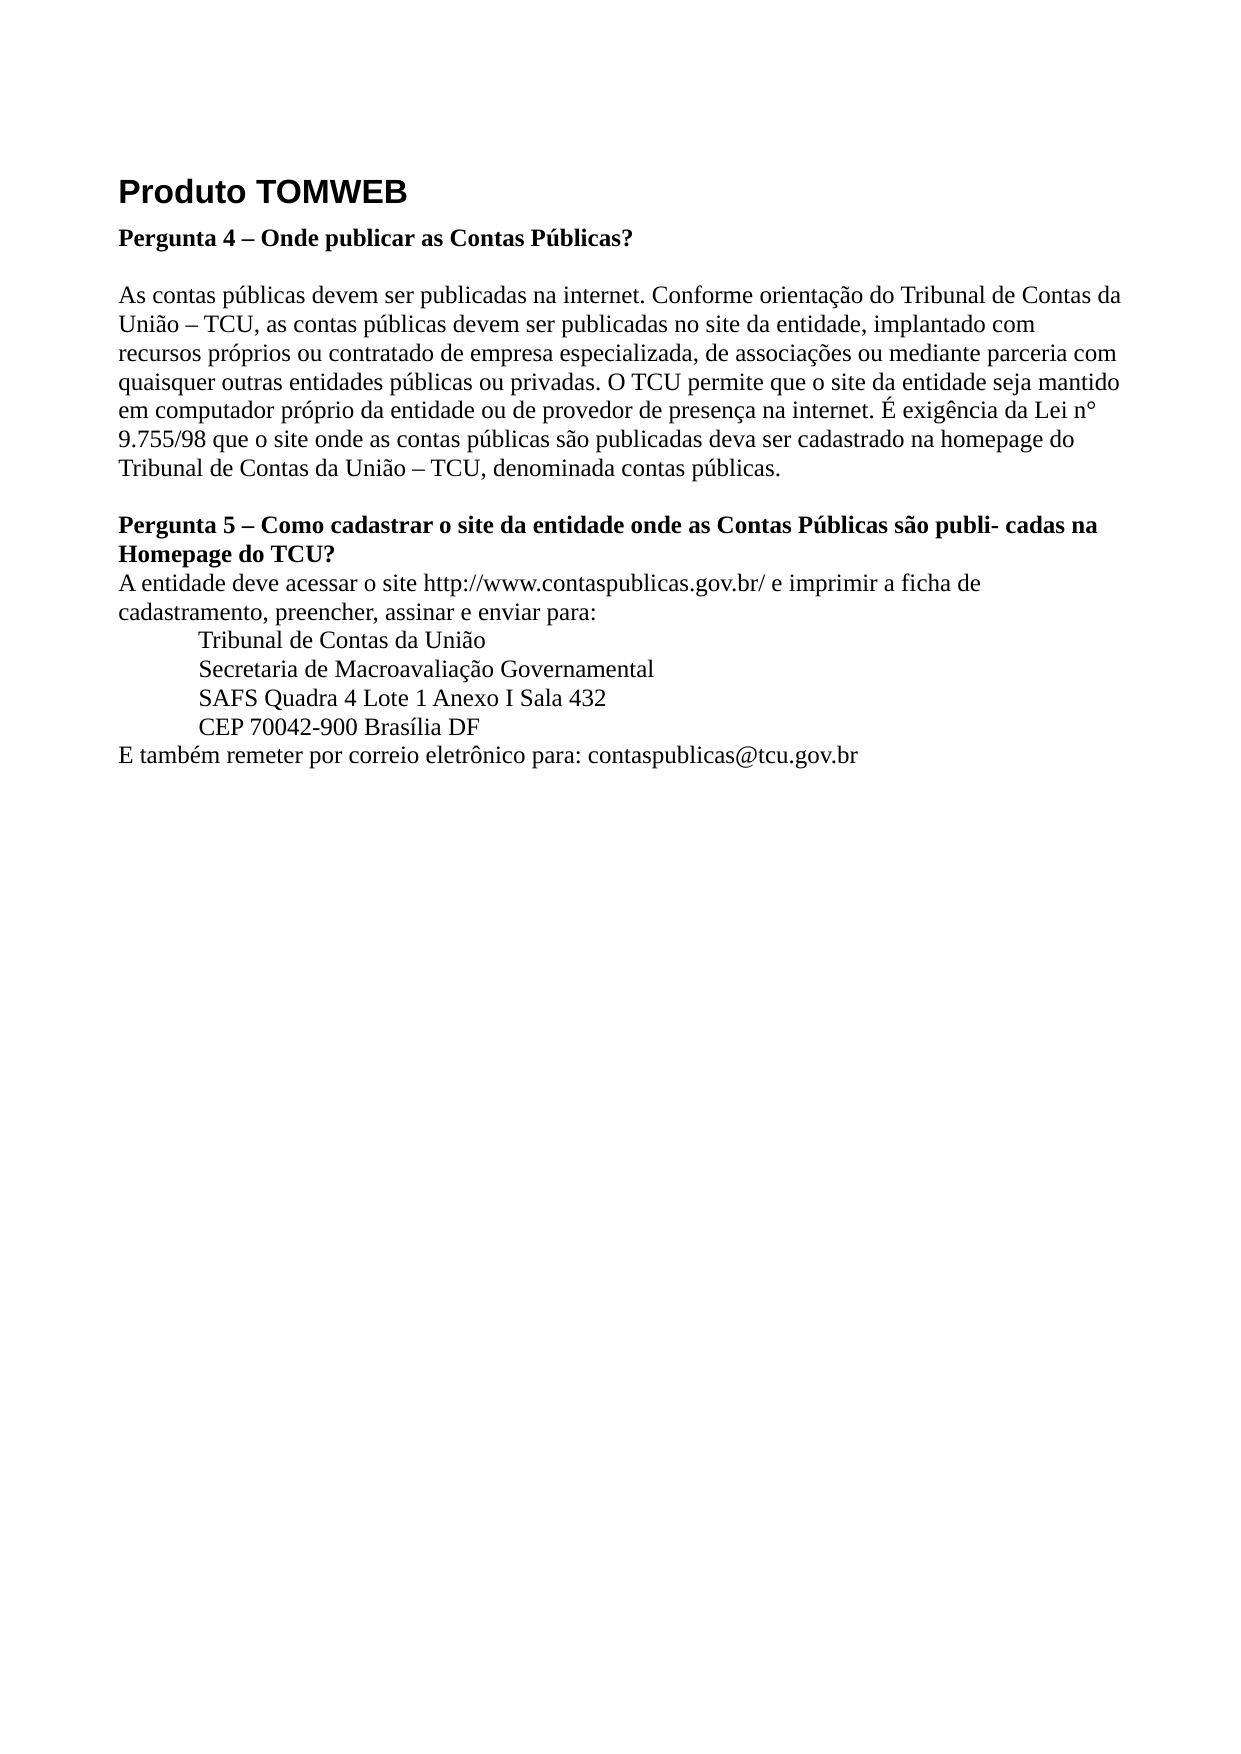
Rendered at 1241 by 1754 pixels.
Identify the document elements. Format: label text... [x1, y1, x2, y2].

text SAFS Quadra 4 Lote 1 Anexo I Sala 432 [118, 683, 1122, 712]
text As contas públicas devem ser publicadas na internet. Conforme orientação do Tribunal de Contas da União – TCU, as contas públicas devem ser publicadas no site da entidade, implantado com recursos próprios ou contratado de empresa especializada, de associações ou mediante parceria com quaisquer outras entidades públicas ou privadas. O TCU permite que o site da entidade seja mantido em computador próprio da entidade ou de provedor de presença na internet. É exigência da Lei n° 9.755/98 que o site onde as contas públicas são publicadas deva ser cadastrado na homepage do Tribunal de Contas da União – TCU, denominada contas públicas. [118, 281, 1122, 482]
text CEP 70042-900 Brasília DF [118, 712, 1122, 741]
text A entidade deve acessar o site http://www.contaspublicas.gov.br/ e imprimir a ficha de cadastramento, preencher, assinar e enviar para: [118, 568, 1122, 626]
text E também remeter por correio eletrônico para: contaspublicas@tcu.gov.br [118, 741, 1122, 769]
text Secretaria de Macroavaliação Governamental [118, 654, 1122, 683]
subtitle Produto TOMWEB [118, 172, 1122, 211]
text Pergunta 4 – Onde publicar as Contas Públicas? [118, 223, 1122, 252]
text Tribunal de Contas da União [118, 626, 1122, 654]
text Pergunta 5 – Como cadastrar o site da entidade onde as Contas Públicas são publi- cadas na Homepage do TCU? [118, 511, 1122, 568]
